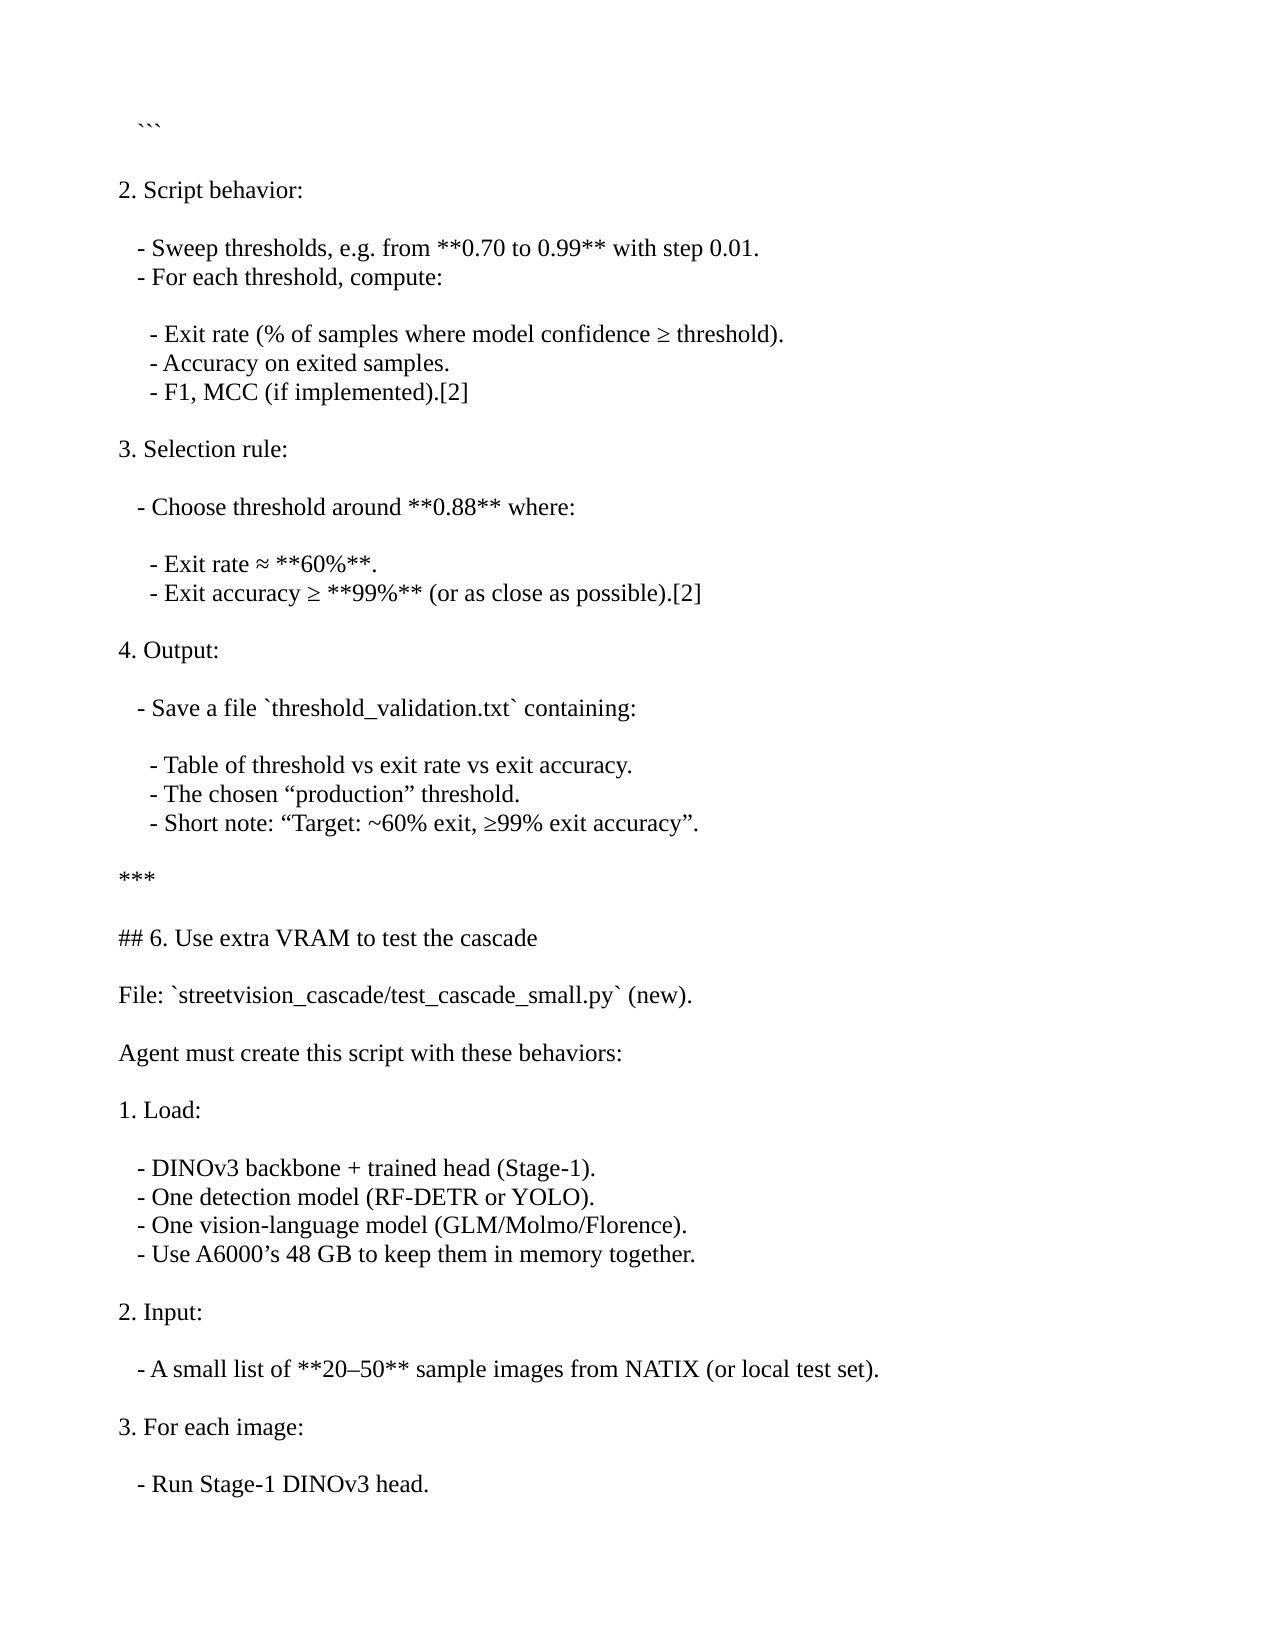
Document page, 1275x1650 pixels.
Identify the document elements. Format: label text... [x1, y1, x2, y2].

text - Table of threshold vs exit rate vs exit accuracy. [118, 751, 1157, 779]
text 3. Selection rule: [118, 434, 1157, 463]
text - Save a file `threshold_validation.txt` containing: [118, 693, 1157, 722]
text - Exit accuracy ≥ **99%** (or as close as possible).[2] [118, 578, 1157, 607]
text ``` [118, 118, 1157, 147]
text 3. For each image: [118, 1412, 1157, 1441]
text - Exit rate ≈ **60%**. [118, 549, 1157, 578]
text 1. Load: [118, 1096, 1157, 1124]
text 2. Script behavior: [118, 176, 1157, 204]
text - The chosen “production” threshold. [118, 779, 1157, 808]
text - One vision‑language model (GLM/Molmo/Florence). [118, 1211, 1157, 1239]
text - Exit rate (% of samples where model confidence ≥ threshold). [118, 319, 1157, 348]
text - DINOv3 backbone + trained head (Stage‑1). [118, 1153, 1157, 1182]
text - A small list of **20–50** sample images from NATIX (or local test set). [118, 1354, 1157, 1383]
text 4. Output: [118, 636, 1157, 664]
text - Short note: “Target: ~60% exit, ≥99% exit accuracy”. [118, 808, 1157, 837]
text ## 6. Use extra VRAM to test the cascade [118, 923, 1157, 952]
text File: `streetvision_cascade/test_cascade_small.py` (new). [118, 981, 1157, 1009]
text 2. Input: [118, 1297, 1157, 1326]
text - Sweep thresholds, e.g. from **0.70 to 0.99** with step 0.01. [118, 233, 1157, 262]
text *** [118, 866, 1157, 894]
text Agent must create this script with these behaviors: [118, 1038, 1157, 1067]
text - For each threshold, compute: [118, 262, 1157, 291]
text - F1, MCC (if implemented).[2] [118, 377, 1157, 406]
text - Choose threshold around **0.88** where: [118, 492, 1157, 521]
text - Use A6000’s 48 GB to keep them in memory together. [118, 1239, 1157, 1268]
text - Accuracy on exited samples. [118, 348, 1157, 377]
text - One detection model (RF‑DETR or YOLO). [118, 1182, 1157, 1211]
text - Run Stage‑1 DINOv3 head. [118, 1469, 1157, 1498]
